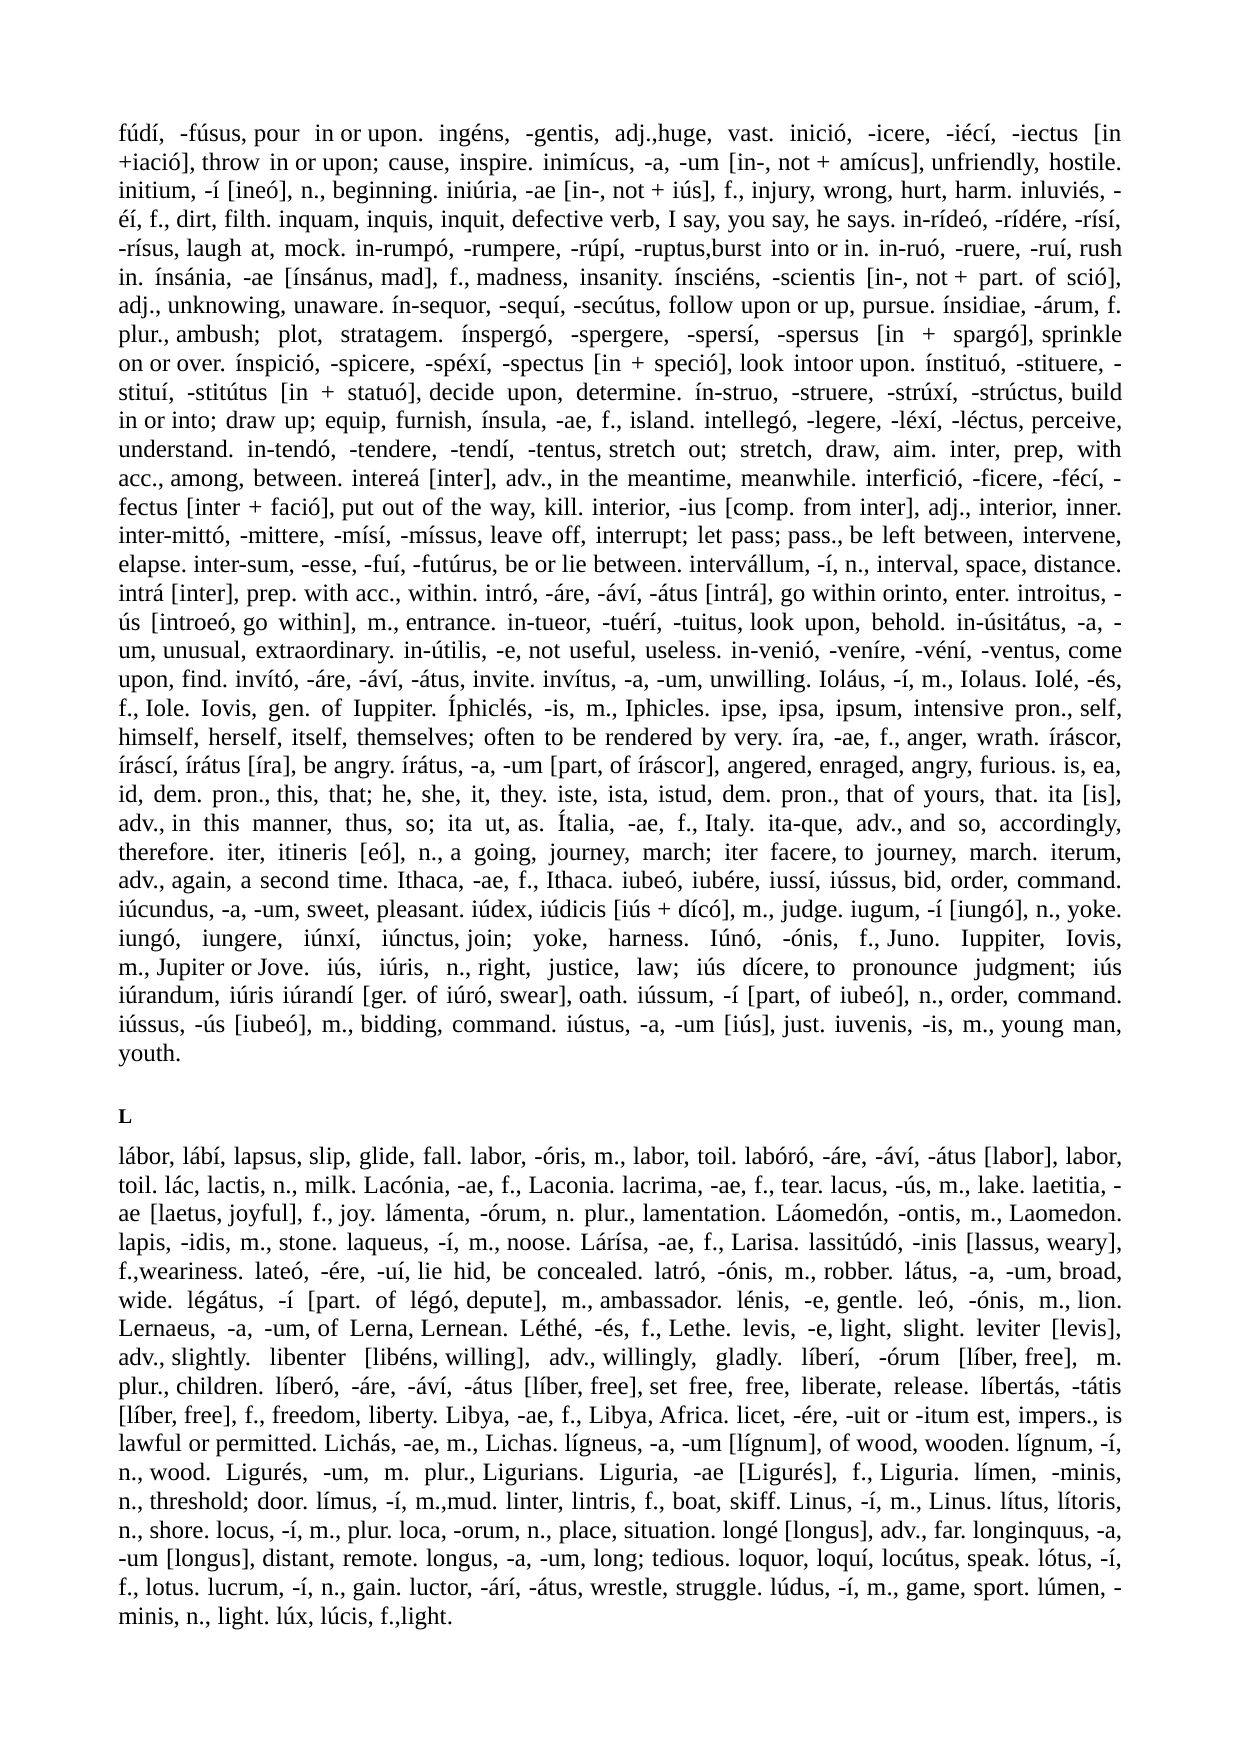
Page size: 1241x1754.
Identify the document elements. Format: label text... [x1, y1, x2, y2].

text -fúdí, -fúsus, pour in or upon. ingéns, -gentis, adj.,huge, vast. inició, -icere, -iécí, -iectus [in +iació], throw in or upon; cause, inspire. inimícus, -a, -um [in-, not + amícus], unfriendly, hostile. initium, -í [ineó], n., beginning. iniúria, -ae [in-, not + iús], f., injury, wrong, hurt, harm. inluviés, -éí, f., dirt, filth. inquam, inquis, inquit, defective verb, I say, you say, he says. in-rídeó, -rídére, -rísí, -rísus, laugh at, mock. in-rumpó, -rumpere, -rúpí, -ruptus,burst into or in. in-ruó, -ruere, -ruí, rush in. ínsánia, -ae [ínsánus, mad], f., madness, insanity. ínsciéns, -scientis [in-, not + part. of sció], adj., unknowing, unaware. ín-sequor, -sequí, -secútus, follow upon or up, pursue. ínsidiae, -árum, f. plur., ambush; plot, stratagem. ínspergó, -spergere, -spersí, -spersus [in + spargó], sprinkle on or over. ínspició, -spicere, -spéxí, -spectus [in + speció], look intoor upon. ínstituó, -stituere, -stituí, -stitútus [in + statuó], decide upon, determine. ín-struo, -struere, -strúxí, -strúctus, build in or into; draw up; equip, furnish, ínsula, -ae, f., island. intellegó, -legere, -léxí, -léctus, perceive, understand. in-tendó, -tendere, -tendí, -tentus, stretch out; stretch, draw, aim. inter, prep, with acc., among, between. intereá [inter], adv., in the meantime, meanwhile. interfició, -ficere, -fécí, -fectus [inter + fació], put out of the way, kill. interior, -ius [comp. from inter], adj., interior, inner. inter-mittó, -mittere, -mísí, -míssus, leave off, interrupt; let pass; pass., be left between, intervene, elapse. inter-sum, -esse, -fuí, -futúrus, be or lie between. intervállum, -í, n., interval, space, distance. intrá [inter], prep. with acc., within. intró, -áre, -áví, -átus [intrá], go within orinto, enter. introitus, -ús [introeó, go within], m., entrance. in-tueor, -tuérí, -tuitus, look upon, behold. in-úsitátus, -a, -um, unusual, extraordinary. in-útilis, -e, not useful, useless. in-venió, -veníre, -véní, -ventus, come upon, find. invító, -áre, -áví, -átus, invite. invítus, -a, -um, unwilling. Ioláus, -í, m., Iolaus. Iolé, -és, f., Iole. Iovis, gen. of Iuppiter. Íphiclés, -is, m., Iphicles. ipse, ipsa, ipsum, intensive pron., self, himself, herself, itself, themselves; often to be rendered by very. íra, -ae, f., anger, wrath. íráscor, íráscí, írátus [íra], be angry. írátus, -a, -um [part, of íráscor], angered, enraged, angry, furious. is, ea, id, dem. pron., this, that; he, she, it, they. iste, ista, istud, dem. pron., that of yours, that. ita [is], adv., in this manner, thus, so; ita ut, as. Ítalia, -ae, f., Italy. ita-que, adv., and so, accordingly, therefore. iter, itineris [eó], n., a going, journey, march; iter facere, to journey, march. iterum, adv., again, a second time. Ithaca, -ae, f., Ithaca. iubeó, iubére, iussí, iússus, bid, order, command. iúcundus, -a, -um, sweet, pleasant. iúdex, iúdicis [iús + dícó], m., judge. iugum, -í [iungó], n., yoke. iungó, iungere, iúnxí, iúnctus, join; yoke, harness. Iúnó, -ónis, f., Juno. Iuppiter, Iovis, m., Jupiter or Jove. iús, iúris, n., right, justice, law; iús dícere, to pronounce judgment; iús iúrandum, iúris iúrandí [ger. of iúró, swear], oath. iússum, -í [part, of iubeó], n., order, command. iússus, -ús [iubeó], m., bidding, command. iústus, -a, -um [iús], just. iuvenis, -is, m., young man, youth. [118, 118, 1122, 1067]
text lábor, lábí, lapsus, slip, glide, fall. labor, -óris, m., labor, toil. labóró, -áre, -áví, -átus [labor], labor, toil. lác, lactis, n., milk. Lacónia, -ae, f., Laconia. lacrima, -ae, f., tear. lacus, -ús, m., lake. laetitia, -ae [laetus, joyful], f., joy. lámenta, -órum, n. plur., lamentation. Láomedón, -ontis, m., Laomedon. lapis, -idis, m., stone. laqueus, -í, m., noose. Lárísa, -ae, f., Larisa. lassitúdó, -inis [lassus, weary], f.,weariness. lateó, -ére, -uí, lie hid, be concealed. latró, -ónis, m., robber. látus, -a, -um, broad, wide. légátus, -í [part. of légó, depute], m., ambassador. lénis, -e, gentle. leó, -ónis, m., lion. Lernaeus, -a, -um, of Lerna, Lernean. Léthé, -és, f., Lethe. levis, -e, light, slight. leviter [levis], adv., slightly. libenter [libéns, willing], adv., willingly, gladly. líberí, -órum [líber, free], m. plur., children. líberó, -áre, -áví, -átus [líber, free], set free, free, liberate, release. líbertás, -tátis [líber, free], f., freedom, liberty. Libya, -ae, f., Libya, Africa. licet, -ére, -uit or -itum est, impers., is lawful or permitted. Lichás, -ae, m., Lichas. lígneus, -a, -um [lígnum], of wood, wooden. lígnum, -í, n., wood. Ligurés, -um, m. plur., Ligurians. Liguria, -ae [Ligurés], f., Liguria. límen, -minis, n., threshold; door. límus, -í, m.,mud. linter, lintris, f., boat, skiff. Linus, -í, m., Linus. lítus, lítoris, n., shore. locus, -í, m., plur. loca, -orum, n., place, situation. longé [longus], adv., far. longinquus, -a, -um [longus], distant, remote. longus, -a, -um, long; tedious. loquor, loquí, locútus, speak. lótus, -í, f., lotus. lucrum, -í, n., gain. luctor, -árí, -átus, wrestle, struggle. lúdus, -í, m., game, sport. lúmen, -minis, n., light. lúx, lúcis, f.,light. [118, 1141, 1122, 1630]
subtitle L [118, 1104, 1122, 1128]
